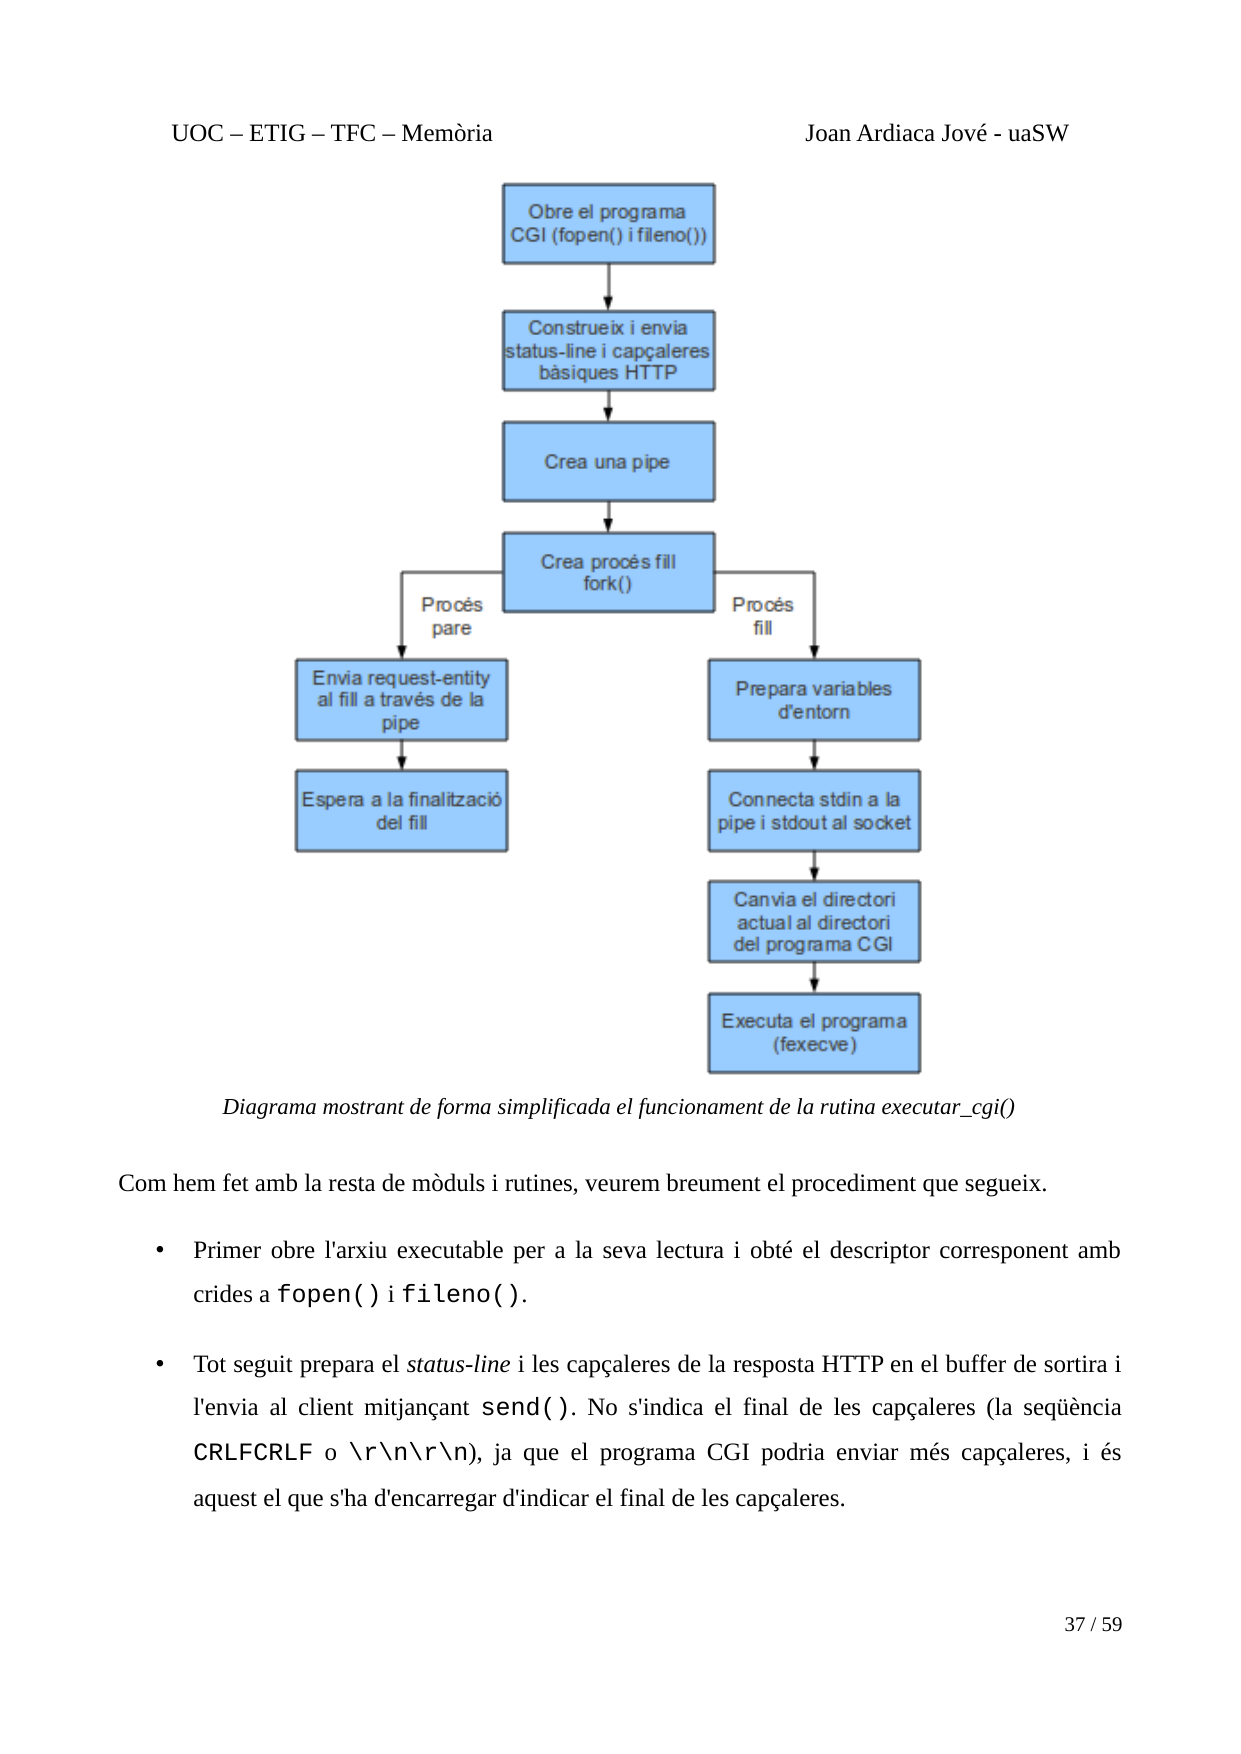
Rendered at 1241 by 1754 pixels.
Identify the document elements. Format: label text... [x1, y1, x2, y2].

picture [252, 176, 988, 1080]
text Diagrama mostrant de forma simplificada el funcionament de la rutina executar_cgi() [118, 176, 1122, 1119]
text Com hem fet amb la resta de mòduls i rutines, veurem breument el procediment que segueix. [118, 1168, 1122, 1197]
list Primer obre l'arxiu executable per a la seva lectura i obté el descriptor corresponent amb crides a fopen() i fileno(). [156, 1236, 1122, 1309]
list Tot seguit prepara el status-line i les capçaleres de la resposta HTTP en el buffer de sortira i l'envia al client mitjançant send(). No s'indica el final de les capçaleres (la seqüència CRLFCRLF o \r\n\r\n), ja que el programa CGI podria enviar més capçaleres, i és aquest el que s'ha d'encarregar d'indicar el final de les capçaleres. [156, 1349, 1122, 1511]
